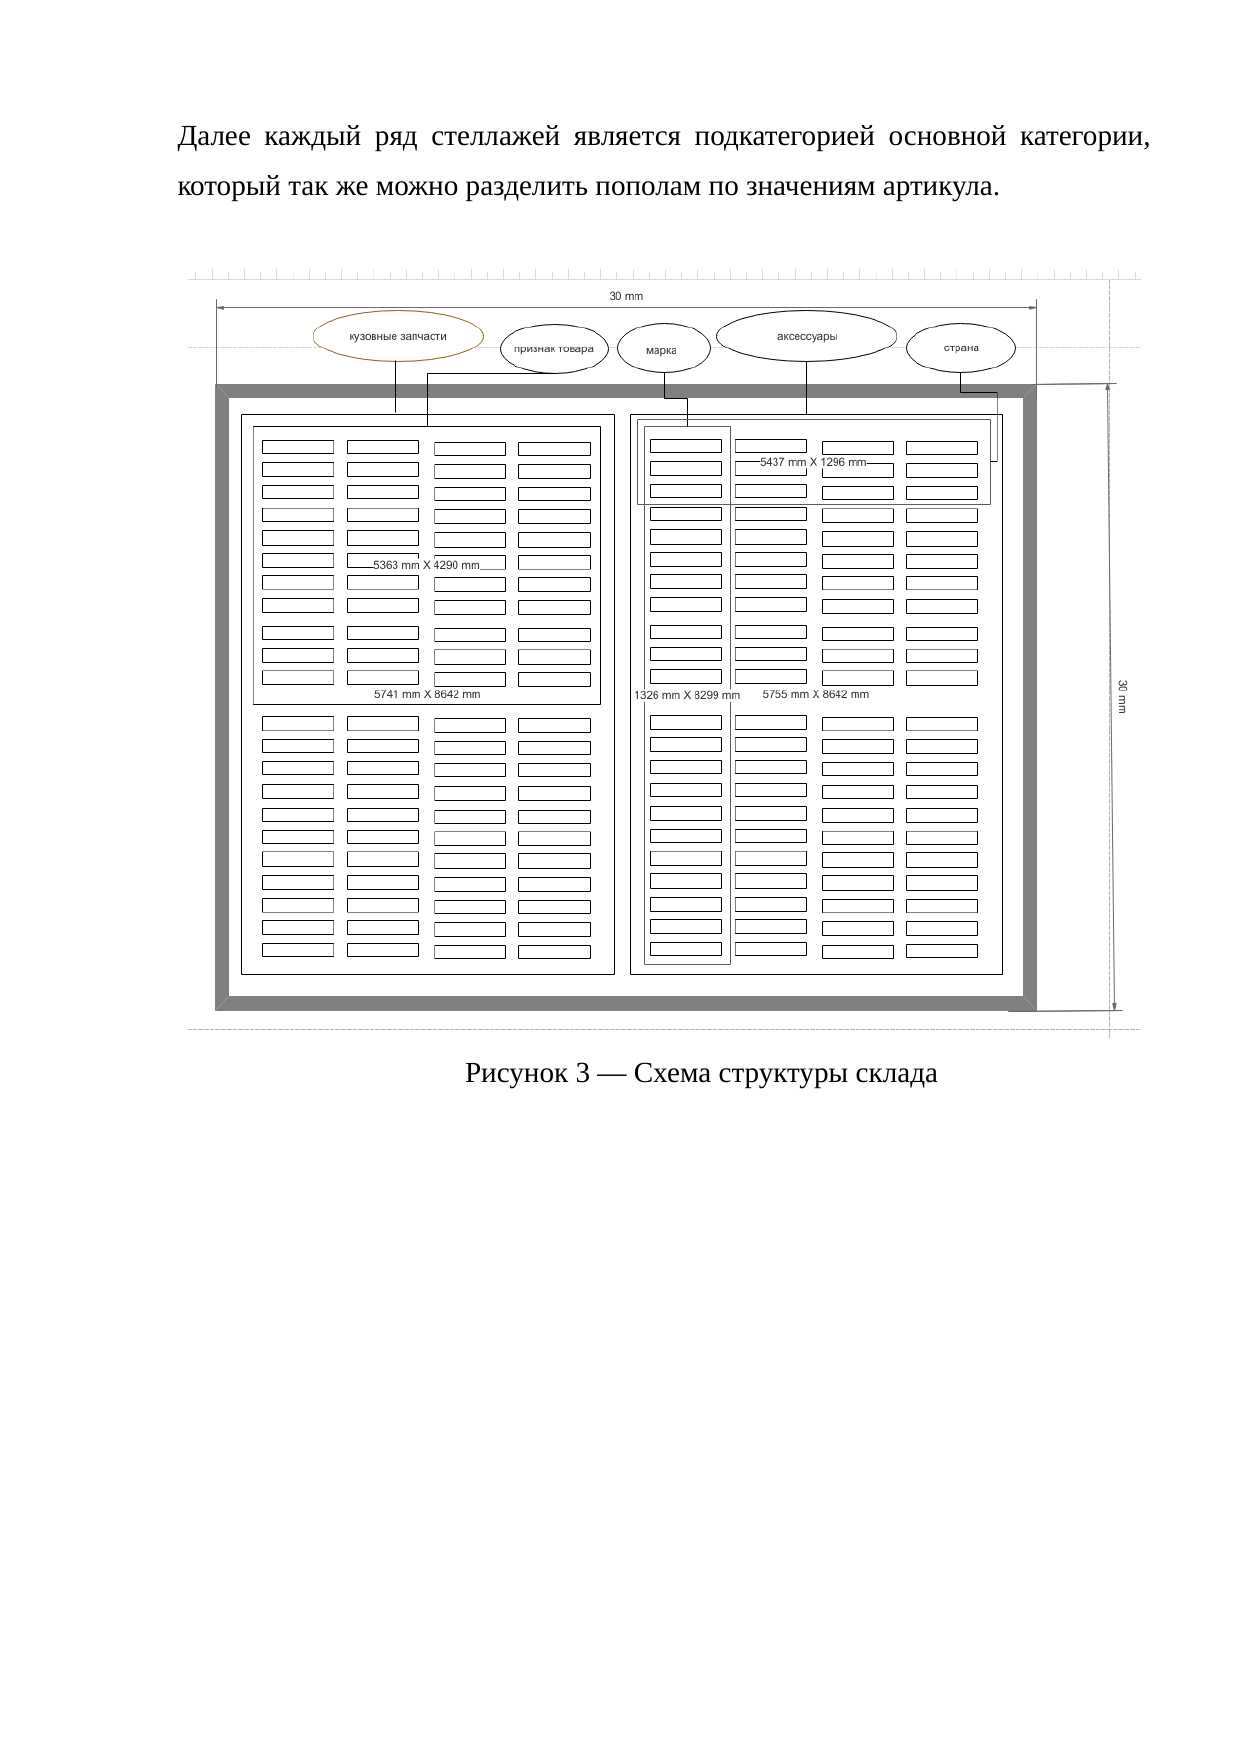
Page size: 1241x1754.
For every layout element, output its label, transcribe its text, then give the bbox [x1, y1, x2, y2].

picture [187, 269, 1142, 1039]
text Далее каждый ряд стеллажей является подкатегорией основной категории, который так же можно разделить пополам по значениям артикула. [177, 118, 1152, 202]
text Рисунок 3 — Схема структуры склада [177, 269, 1152, 1089]
